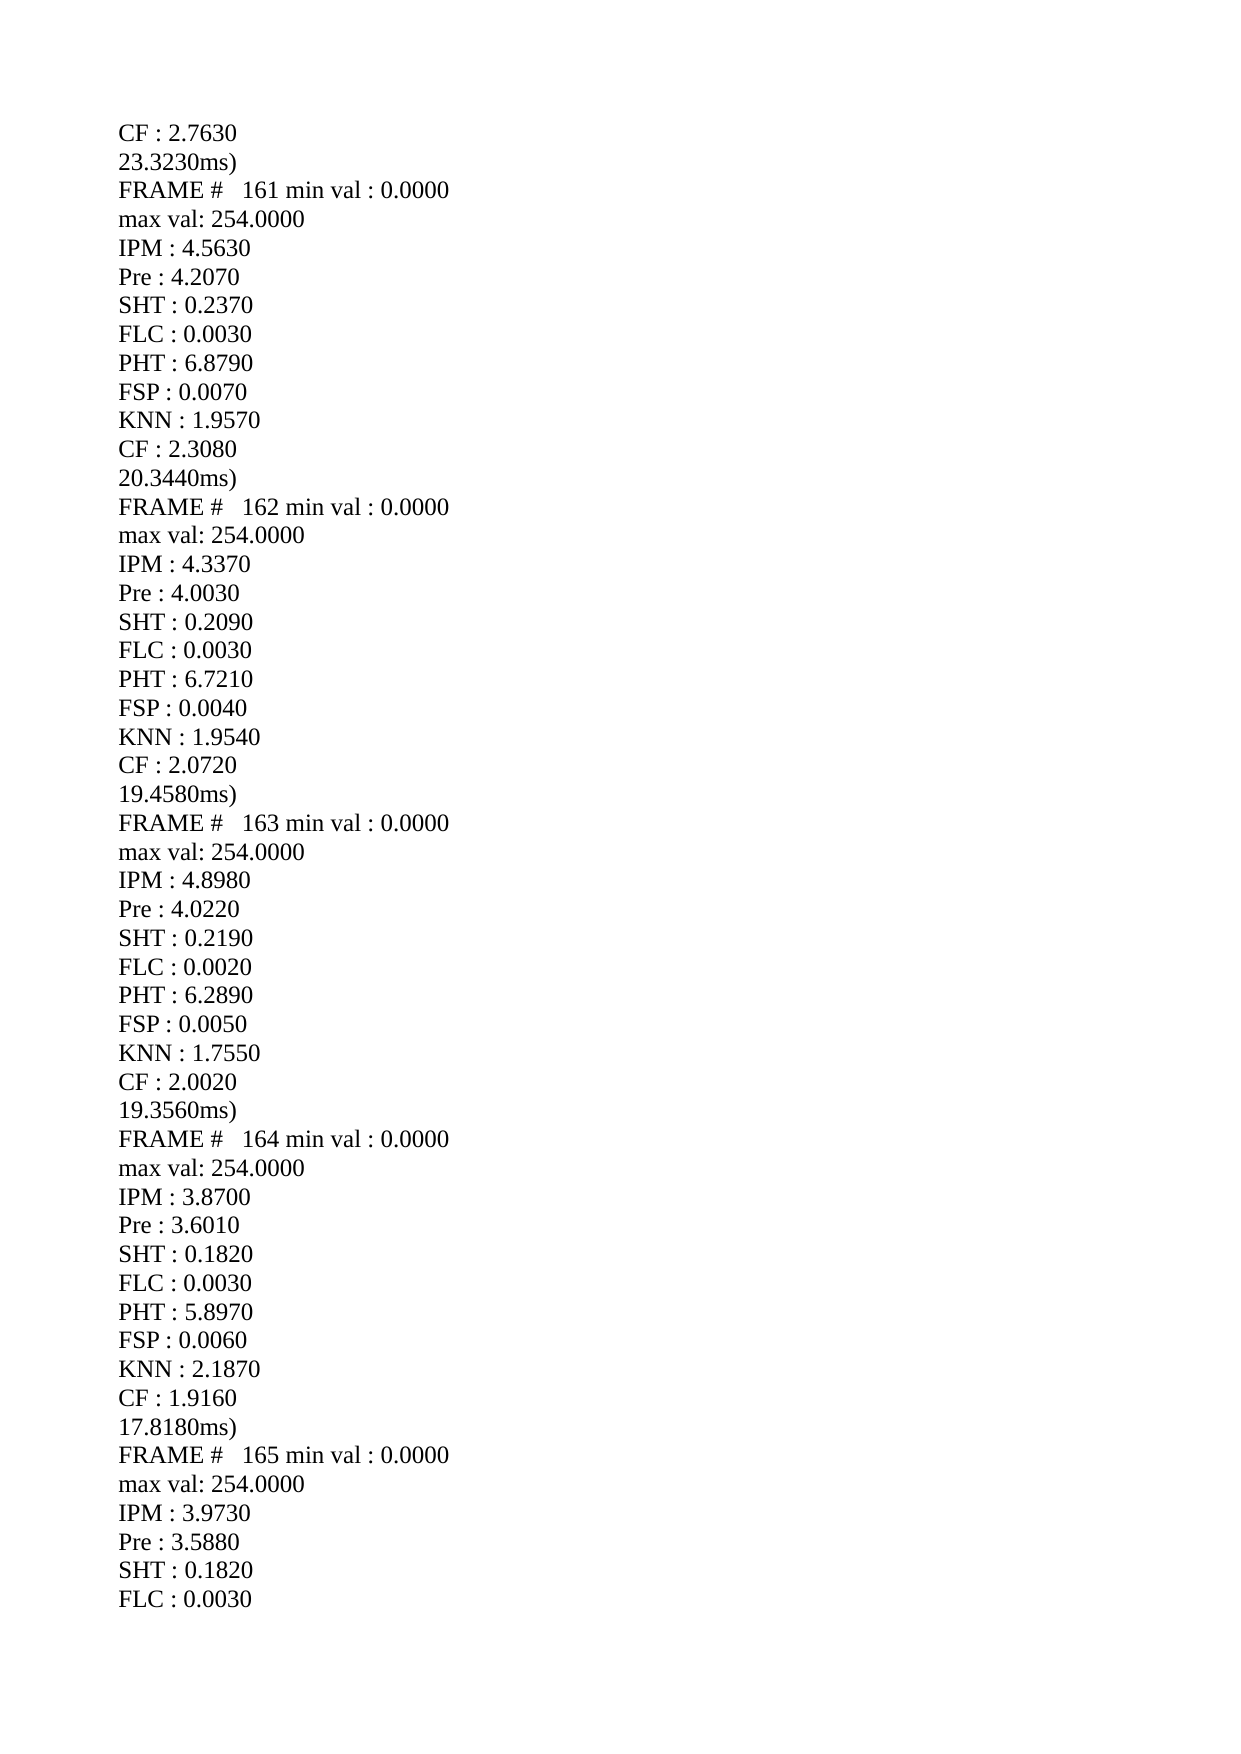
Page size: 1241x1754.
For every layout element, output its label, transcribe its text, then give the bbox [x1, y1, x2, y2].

text IPM : 4.3370 [118, 549, 1122, 578]
text Pre : 3.6010 [118, 1211, 1122, 1239]
text 20.3440ms) [118, 463, 1122, 492]
text KNN : 1.9540 [118, 722, 1122, 751]
text SHT : 0.1820 [118, 1239, 1122, 1268]
text SHT : 0.2370 [118, 291, 1122, 319]
text KNN : 1.7550 [118, 1038, 1122, 1067]
text 19.4580ms) [118, 779, 1122, 808]
text FRAME # 165 min val : 0.0000 [118, 1441, 1122, 1469]
text FLC : 0.0020 [118, 952, 1122, 981]
text PHT : 6.7210 [118, 664, 1122, 693]
text max val: 254.0000 [118, 204, 1122, 233]
text FRAME # 162 min val : 0.0000 [118, 492, 1122, 521]
text FLC : 0.0030 [118, 636, 1122, 664]
text FLC : 0.0030 [118, 1268, 1122, 1297]
text 19.3560ms) [118, 1096, 1122, 1124]
text FSP : 0.0040 [118, 693, 1122, 722]
text max val: 254.0000 [118, 1153, 1122, 1182]
text IPM : 4.8980 [118, 866, 1122, 894]
text CF : 2.3080 [118, 434, 1122, 463]
text Pre : 3.5880 [118, 1527, 1122, 1556]
text FRAME # 163 min val : 0.0000 [118, 808, 1122, 837]
text IPM : 3.8700 [118, 1182, 1122, 1211]
text max val: 254.0000 [118, 1469, 1122, 1498]
text CF : 2.0020 [118, 1067, 1122, 1096]
text FLC : 0.0030 [118, 319, 1122, 348]
text FSP : 0.0060 [118, 1326, 1122, 1354]
text SHT : 0.2190 [118, 923, 1122, 952]
text PHT : 6.2890 [118, 981, 1122, 1009]
text FRAME # 164 min val : 0.0000 [118, 1124, 1122, 1153]
text 23.3230ms) [118, 147, 1122, 176]
text max val: 254.0000 [118, 837, 1122, 866]
text FSP : 0.0070 [118, 377, 1122, 406]
text 17.8180ms) [118, 1412, 1122, 1441]
text SHT : 0.1820 [118, 1556, 1122, 1584]
text Pre : 4.0030 [118, 578, 1122, 607]
text FRAME # 161 min val : 0.0000 [118, 176, 1122, 204]
text IPM : 4.5630 [118, 233, 1122, 262]
text FSP : 0.0050 [118, 1009, 1122, 1038]
text IPM : 3.9730 [118, 1498, 1122, 1527]
text CF : 2.0720 [118, 751, 1122, 779]
text CF : 1.9160 [118, 1383, 1122, 1412]
text Pre : 4.0220 [118, 894, 1122, 923]
text KNN : 2.1870 [118, 1354, 1122, 1383]
text PHT : 5.8970 [118, 1297, 1122, 1326]
text max val: 254.0000 [118, 521, 1122, 549]
text Pre : 4.2070 [118, 262, 1122, 291]
text FLC : 0.0030 [118, 1584, 1122, 1613]
text CF : 2.7630 [118, 118, 1122, 147]
text KNN : 1.9570 [118, 406, 1122, 434]
text SHT : 0.2090 [118, 607, 1122, 636]
text PHT : 6.8790 [118, 348, 1122, 377]
